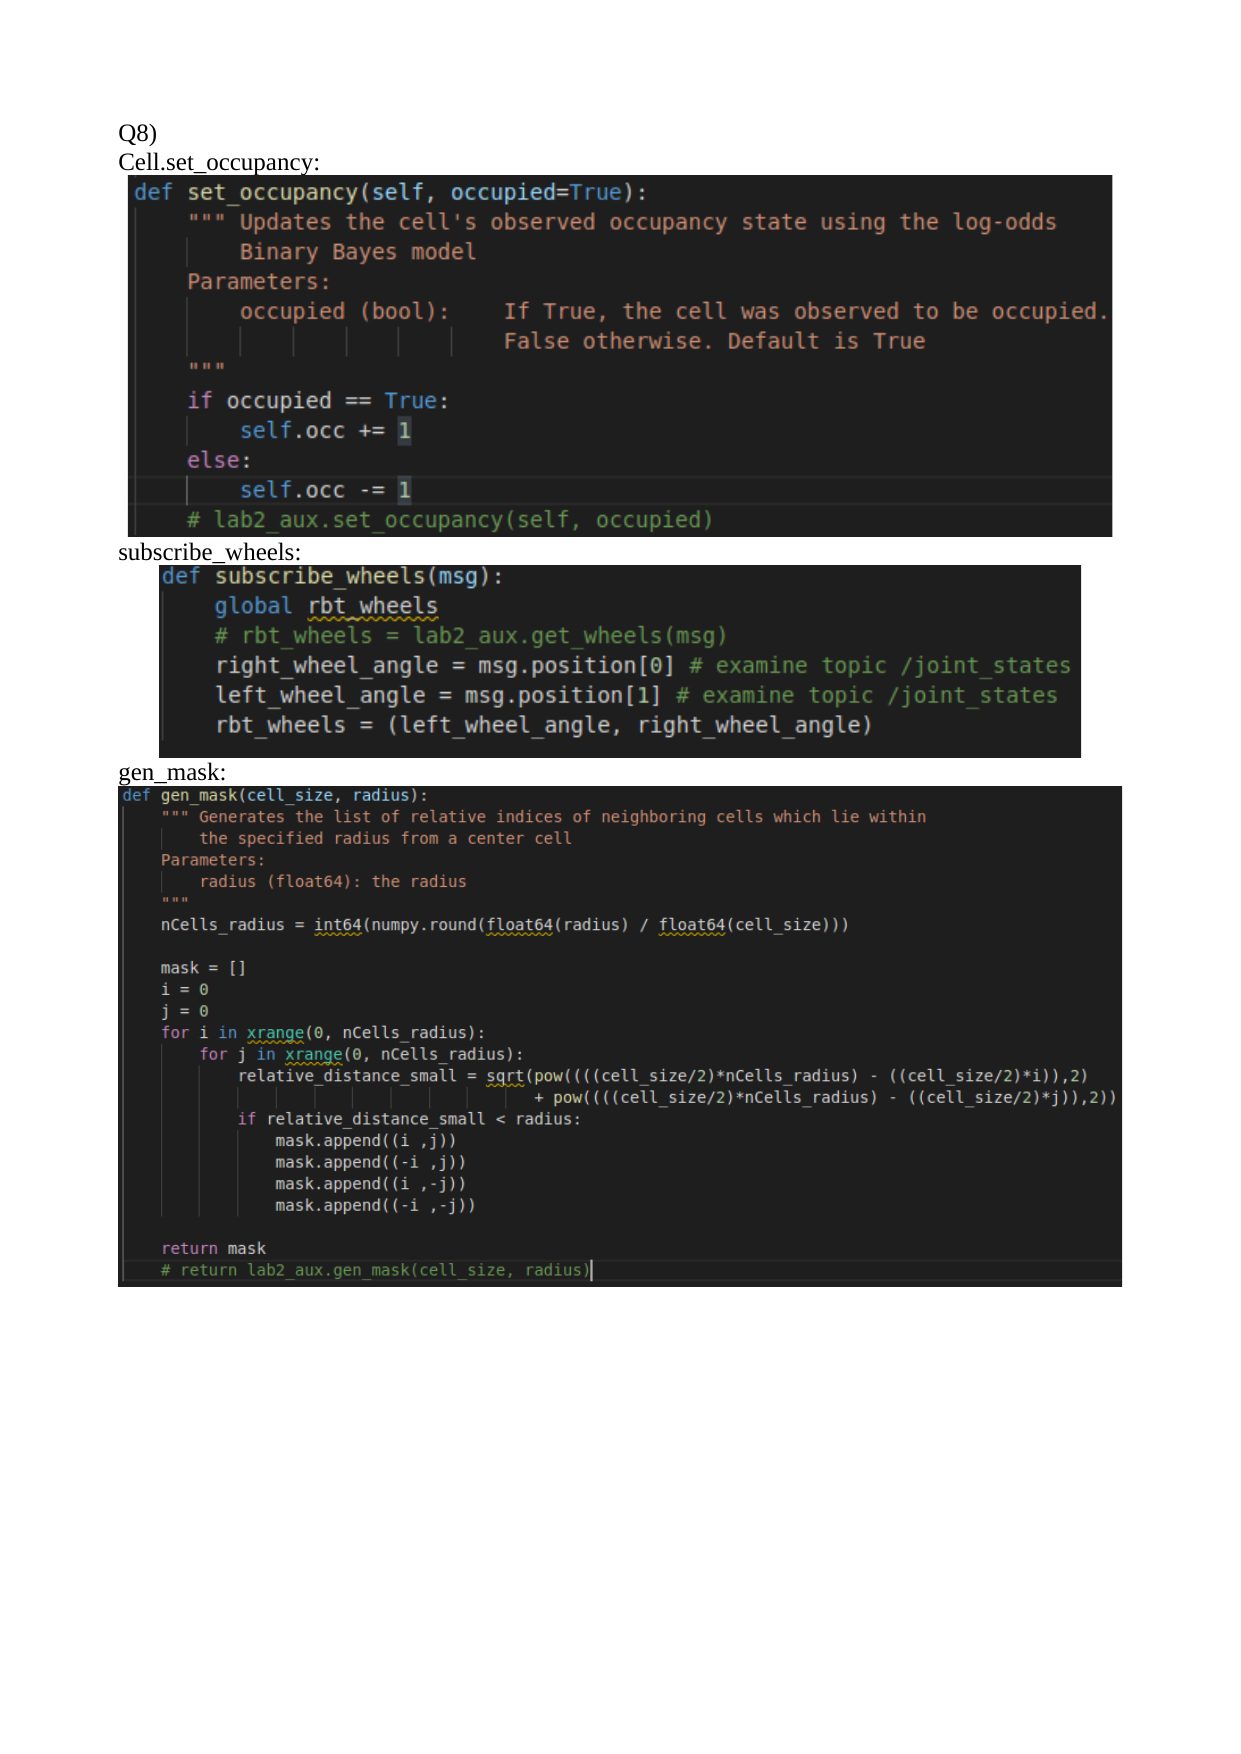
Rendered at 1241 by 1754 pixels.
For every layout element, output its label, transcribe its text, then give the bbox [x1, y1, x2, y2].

picture [127, 175, 1113, 537]
picture [118, 786, 1123, 1287]
text Q8) [118, 118, 1122, 147]
text subscribe_wheels: [118, 176, 1122, 565]
text gen_mask: [118, 565, 1122, 786]
picture [159, 565, 1082, 758]
text Cell.set_occupancy: [118, 147, 1122, 176]
